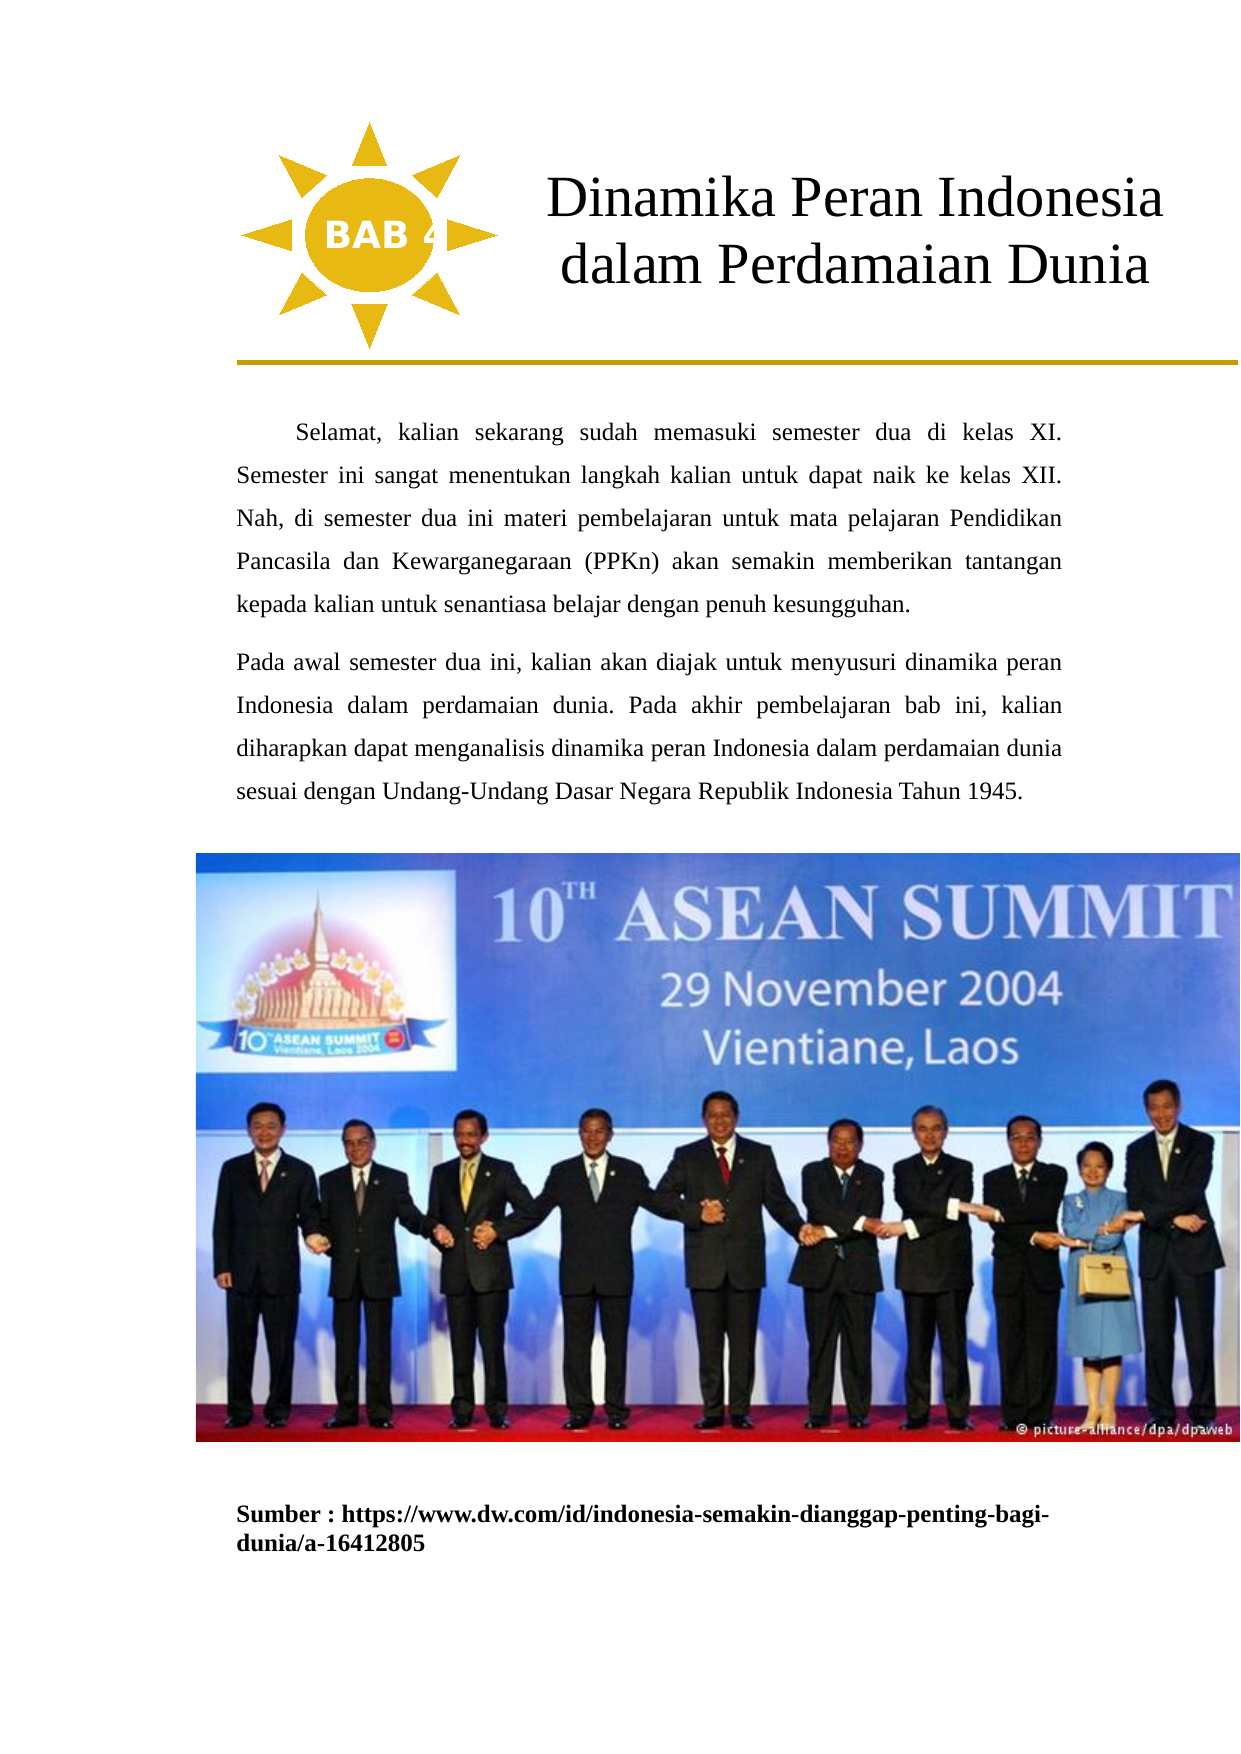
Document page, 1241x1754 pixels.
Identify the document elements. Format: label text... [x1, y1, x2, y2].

text Pada awal semester dua ini, kalian akan diajak untuk menyusuri dinamika peran Indonesia dalam perdamaian dunia. Pada akhir pembelajaran bab ini, kalian diharapkan dapat menganalisis dinamika peran Indonesia dalam perdamaian dunia sesuai dengan Undang-Undang Dasar Negara Republik Indonesia Tahun 1945. [236, 647, 1063, 805]
picture [195, 853, 1240, 1442]
text Sumber : https://www.dw.com/id/indonesia-semakin-dianggap-penting-bagi-dunia/a-16412805 [236, 1499, 1063, 1557]
text Selamat, kalian sekarang sudah memasuki semester dua di kelas XI. Semester ini sangat menentukan langkah kalian untuk dapat naik ke kelas XII. Nah, di semester dua ini materi pembelajaran untuk mata pelajaran Pendidikan Pancasila dan Kewarganegaraan (PPKn) akan semakin memberikan tantangan kepada kalian untuk senantiasa belajar dengan penuh kesungguhan. [236, 417, 1063, 618]
